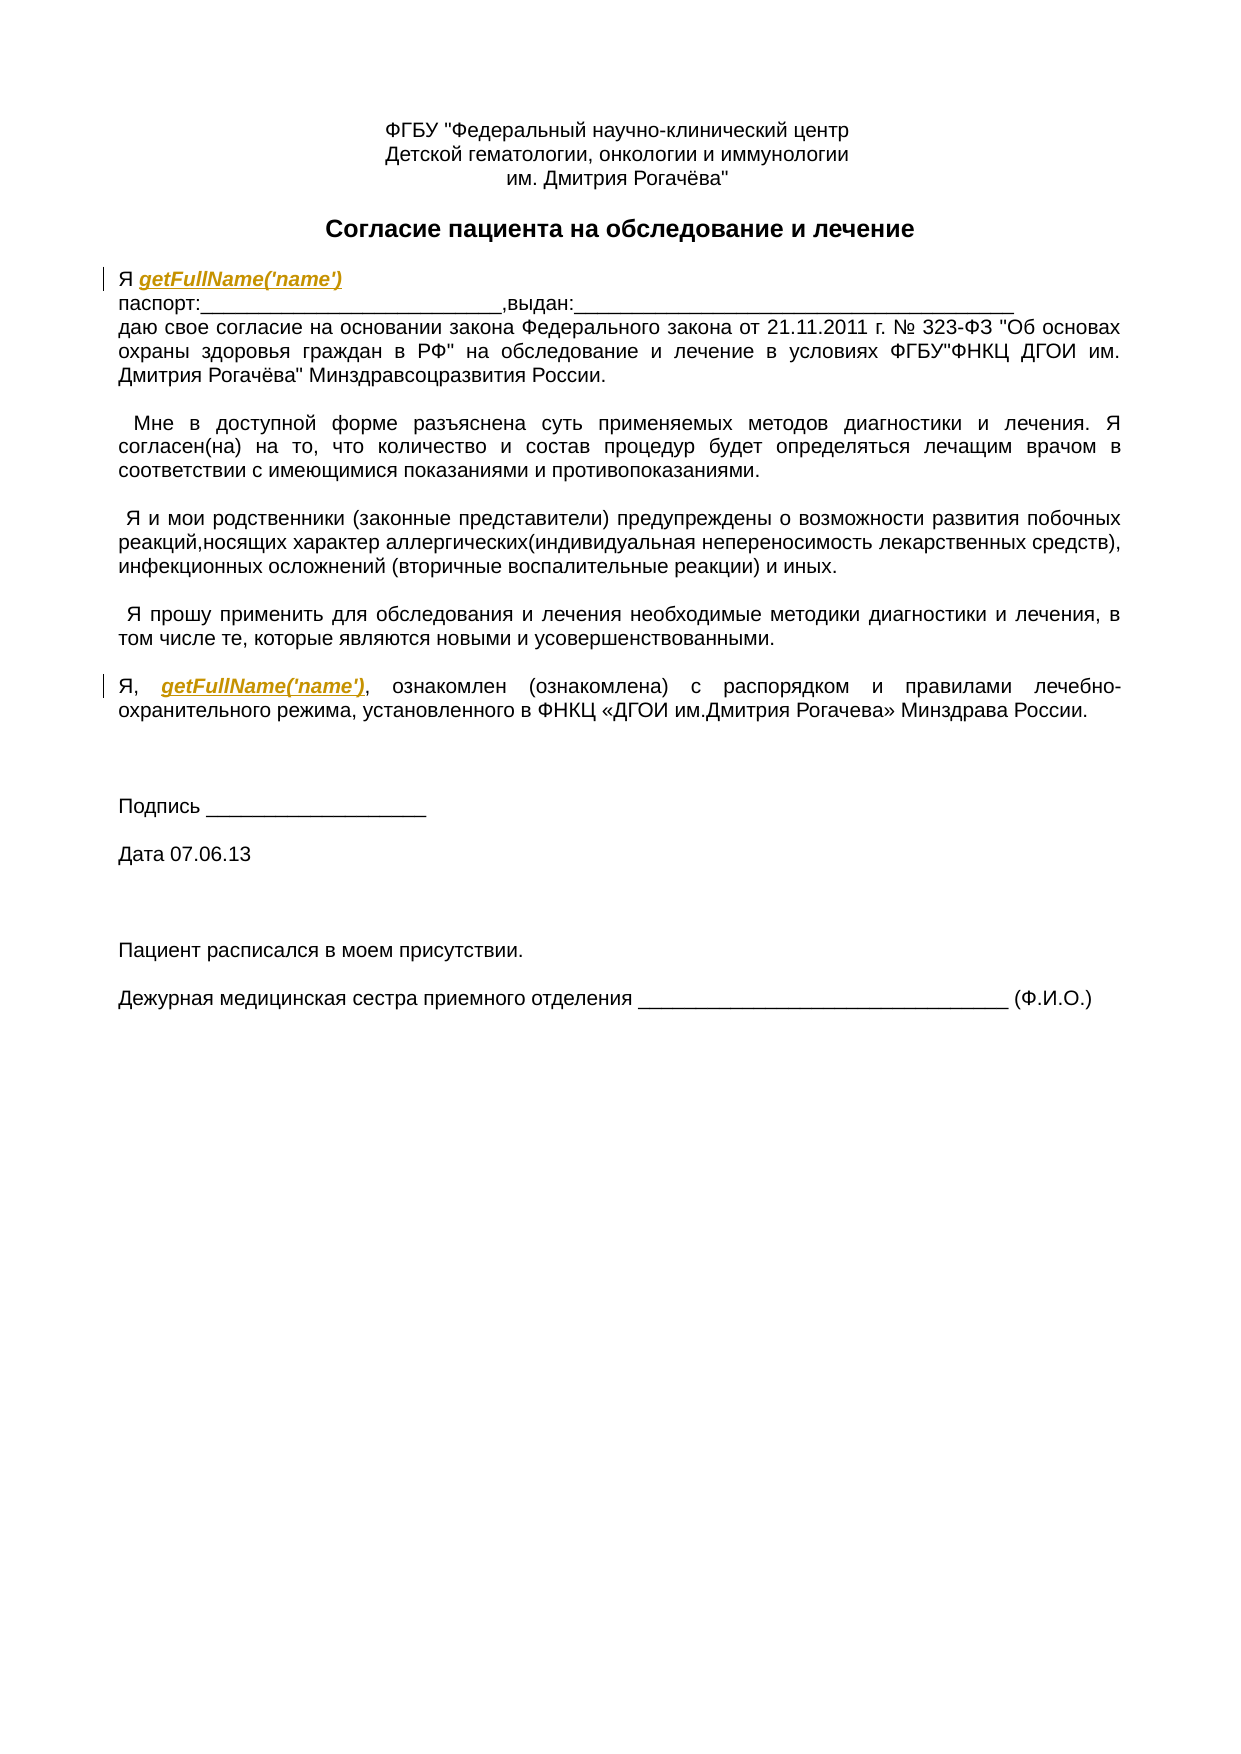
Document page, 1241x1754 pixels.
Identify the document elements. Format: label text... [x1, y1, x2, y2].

text Пациент расписался в моем присутствии. [118, 937, 1122, 961]
text Я getFullName('name') [118, 267, 1122, 291]
text Дата 07.06.13 [118, 842, 1122, 866]
text Я прошу применить для обследования и лечения необходимые методики диагностики и лечения, в том числе те, которые являются новыми и усовершенствованными. [118, 602, 1122, 650]
text Подпись ___________________ [118, 794, 1122, 818]
text Дежурная медицинская сестра приемного отделения ________________________________ (Ф.И.О.) [118, 985, 1122, 1009]
text Мне в доступной форме разъяснена суть применяемых методов диагностики и лечения. Я согласен(на) на то, что количество и состав процедур будет определяться лечащим врачом в соответствии с имеющимися показаниями и противопоказаниями. [118, 410, 1122, 482]
text Я и мои родственники (законные представители) предупреждены о возможности развития побочных реакций,носящих характер аллергических(индивидуальная непереносимость лекарственных средств), инфекционных осложнений (вторичные воспалительные реакции) и иных. [118, 506, 1122, 578]
text Согласие пациента на обследование и лечение [118, 214, 1122, 243]
text Детской гематологии, онкологии и иммунологии [118, 142, 1122, 166]
text им. Дмитрия Рогачёва" [118, 166, 1122, 190]
text паспорт:__________________________,выдан:______________________________________ [118, 291, 1122, 314]
text Я, getFullName('name'), ознакомлен (ознакомлена) с распорядком и правилами лечебно-охранительного режима, установленного в ФНКЦ «ДГОИ им.Дмитрия Рогачева» Минздрава России. [118, 674, 1122, 722]
text ФГБУ "Федеральный научно-клинический центр [118, 118, 1122, 142]
text даю свое согласие на основании закона Федерального закона от 21.11.2011 г. № 323-ФЗ "Об основах охраны здоровья граждан в РФ" на обследование и лечение в условиях ФГБУ"ФНКЦ ДГОИ им. Дмитрия Рогачёва" Минздравсоцразвития России. [118, 314, 1122, 386]
